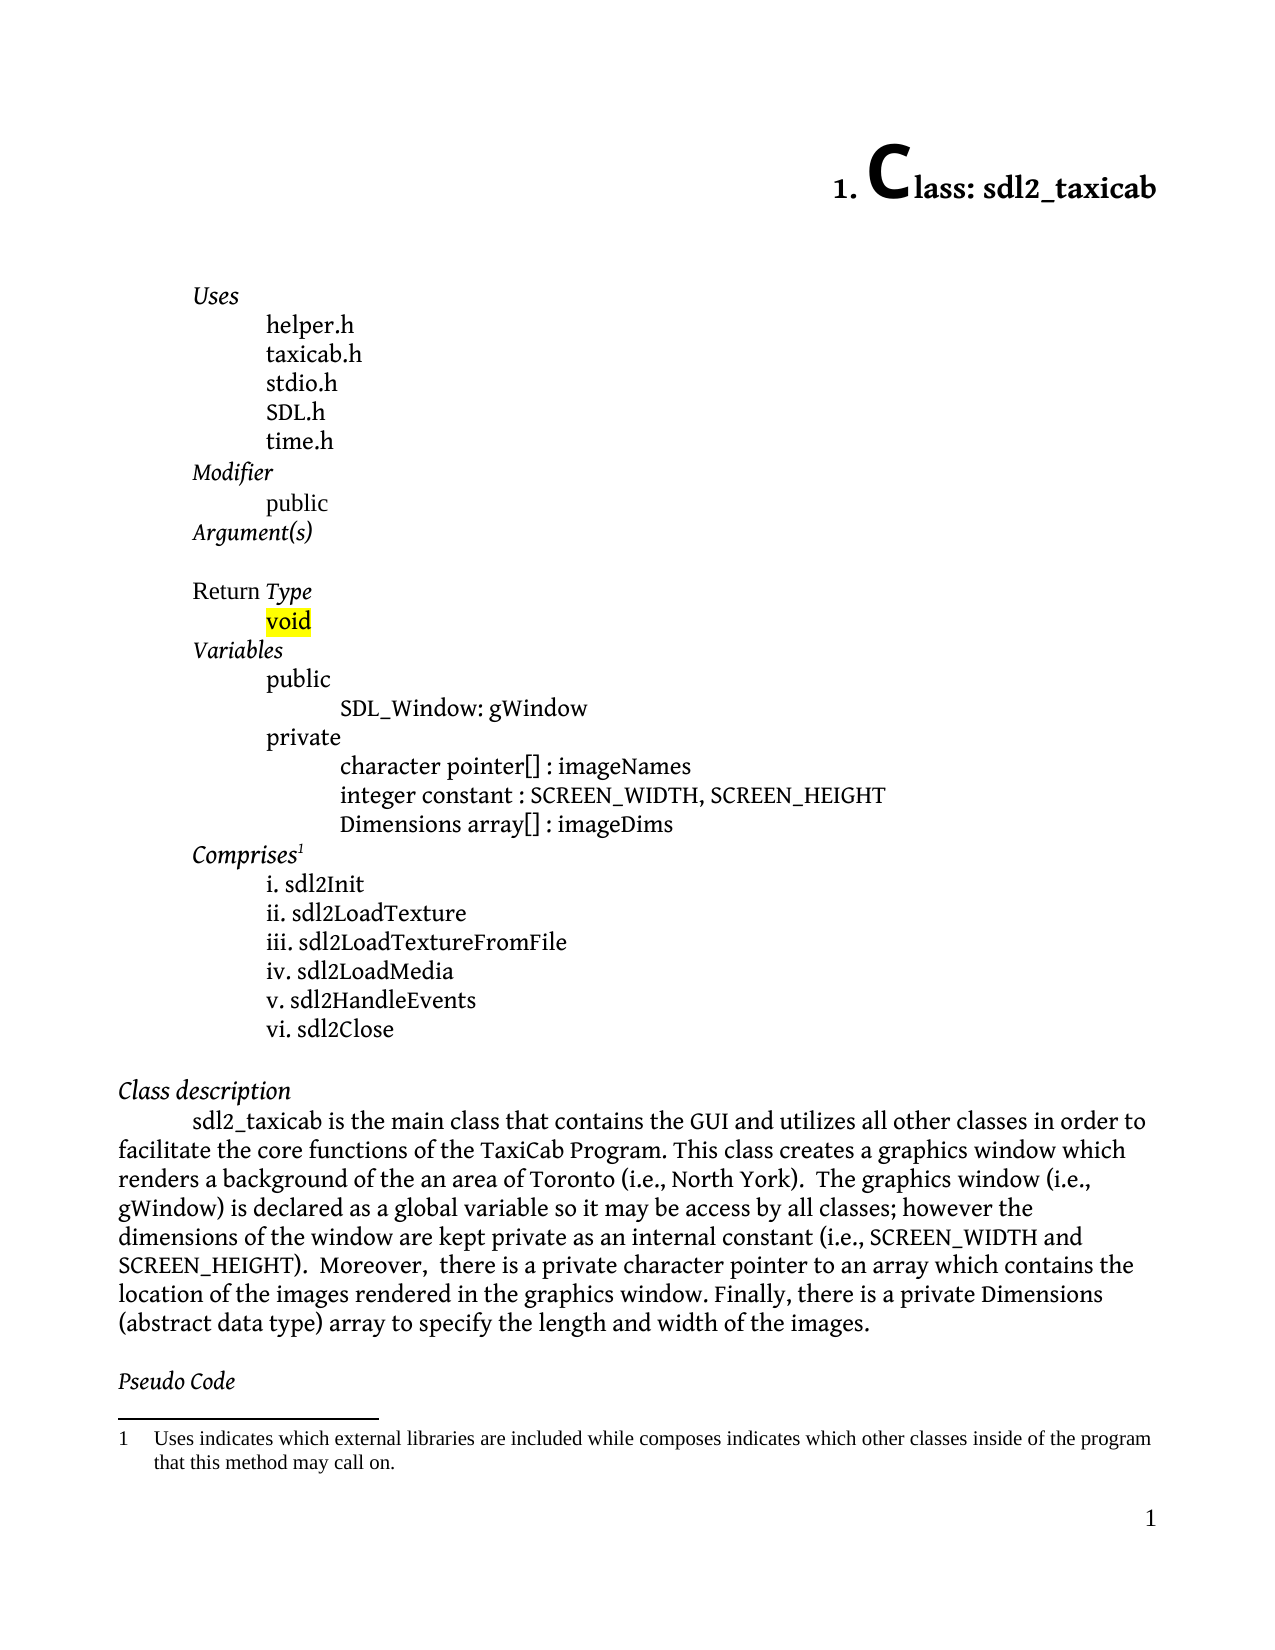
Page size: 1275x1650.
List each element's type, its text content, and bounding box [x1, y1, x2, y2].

text stdio.h [118, 370, 1157, 399]
text helper.h [118, 312, 1157, 341]
text i. sdl2Init [118, 871, 1157, 900]
text public [118, 666, 1157, 694]
text Comprises [118, 839, 1157, 871]
text character pointer[] : imageNames [118, 752, 1157, 781]
text Uses indicates which external libraries are included while composes indicates which other classes inside of the program that this method may call on. [118, 1426, 1157, 1474]
text taxicab.h [118, 341, 1157, 370]
text sdl2_taxicab is the main class that contains the GUI and utilizes all other classes in order to facilitate the core functions of the TaxiCab Program. This class creates a graphics window which renders a background of the an area of Toronto (i.e., North York). The graphics window (i.e., gWindow) is declared as a global variable so it may be access by all classes; however the dimensions of the window are kept private as an internal constant (i.e., SCREEN_WIDTH and SCREEN_HEIGHT). Moreover, there is a private character pointer to an array which contains the location of the images rendered in the graphics window. Finally, there is a private Dimensions (abstract data type) array to specify the length and width of the images. [118, 1107, 1157, 1339]
text Class description [118, 1076, 1157, 1107]
text vi. sdl2Close [118, 1016, 1157, 1044]
text iv. sdl2LoadMedia [118, 958, 1157, 987]
text Variables [118, 637, 1157, 666]
text integer constant : SCREEN_WIDTH, SCREEN_HEIGHT [118, 781, 1157, 810]
text 1. Class: sdl2_taxicab [118, 118, 1157, 220]
text Modifier [118, 457, 1157, 488]
text ii. sdl2LoadTexture [118, 900, 1157, 929]
text v. sdl2HandleEvents [118, 987, 1157, 1016]
text Pseudo Code [118, 1368, 1157, 1397]
text void [118, 606, 1157, 637]
text Argument(s) [118, 517, 1157, 547]
text Uses [118, 280, 1157, 312]
text Dimensions array[] : imageDims [118, 810, 1157, 839]
text private [118, 723, 1157, 752]
text Return Type [118, 576, 1157, 606]
text SDL.h [118, 399, 1157, 428]
text time.h [118, 428, 1157, 457]
text public [118, 488, 1157, 517]
text SDL_Window: gWindow [118, 694, 1157, 723]
text iii. sdl2LoadTextureFromFile [118, 929, 1157, 958]
